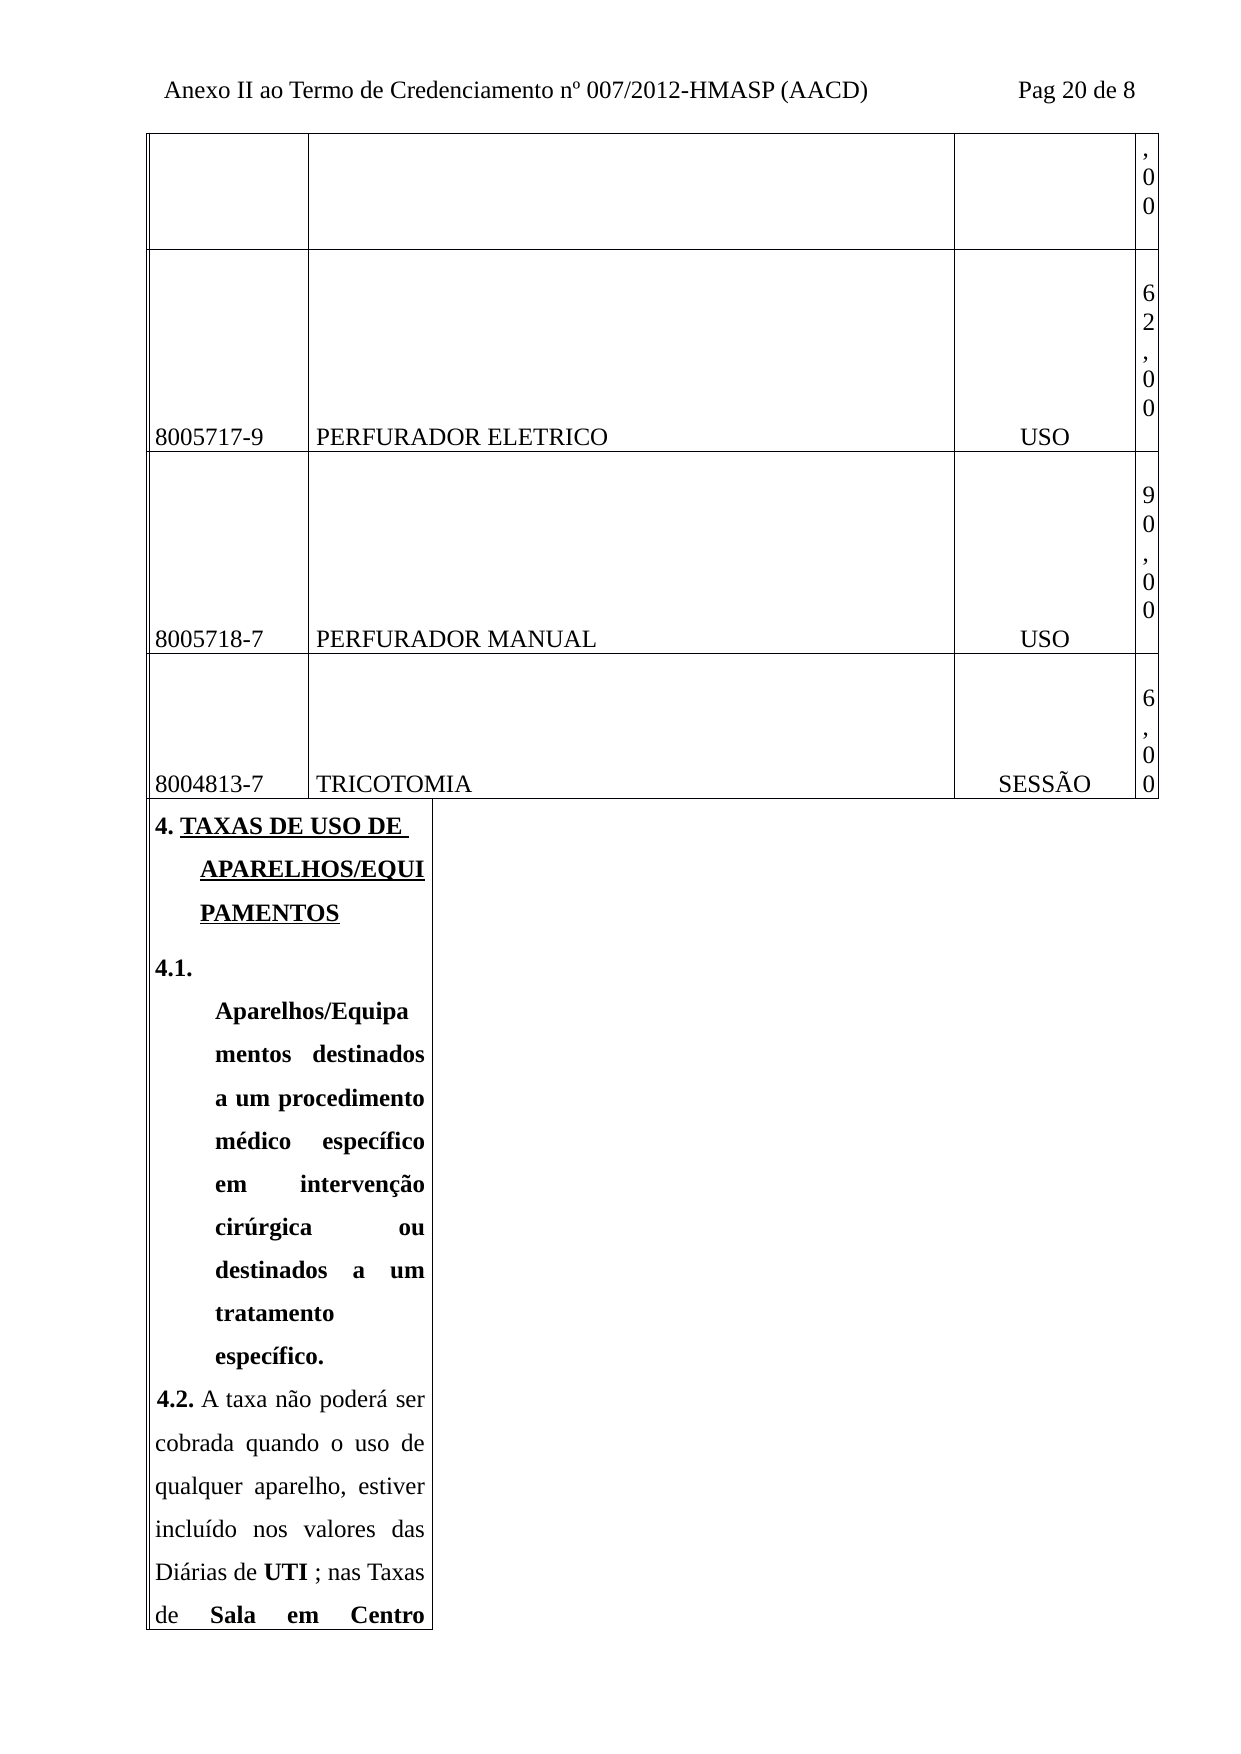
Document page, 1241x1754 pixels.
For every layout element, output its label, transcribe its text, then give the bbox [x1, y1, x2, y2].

table_cell 8005717-9 [150, 250, 308, 451]
table_cell TRICOTOMIA [309, 654, 954, 798]
table_cell PERFURADOR MANUAL [309, 452, 954, 653]
table_cell SESSÃO [955, 654, 1135, 798]
table_cell 8005718-7 [150, 452, 308, 653]
table_cell 62,00 [1136, 250, 1158, 451]
table_cell 6,00 [1136, 654, 1158, 798]
table_cell USO [955, 250, 1135, 451]
table_cell 4. TAXAS DE USO DE APARELHOS/EQUIPAMENTOS 4.1. Aparelhos/Equipamentos destinados a um procedimento médico específico em intervenção cirúrgica ou destinados a um tratamento específico. 4.2. A taxa não poderá ser cobrada quando o uso de qualquer aparelho, estiver incluído nos valores das Diárias de UTI ; nas Taxas de Sala em Centro [150, 799, 432, 1629]
table_cell 90,00 [1136, 452, 1158, 653]
table_cell [309, 134, 954, 248]
table_cell [955, 134, 1135, 248]
table_cell USO [955, 452, 1135, 653]
table_cell [150, 134, 308, 248]
table_cell PERFURADOR ELETRICO [309, 250, 954, 451]
table_cell ,00 [1136, 134, 1158, 248]
table_cell 8004813-7 [150, 654, 308, 798]
